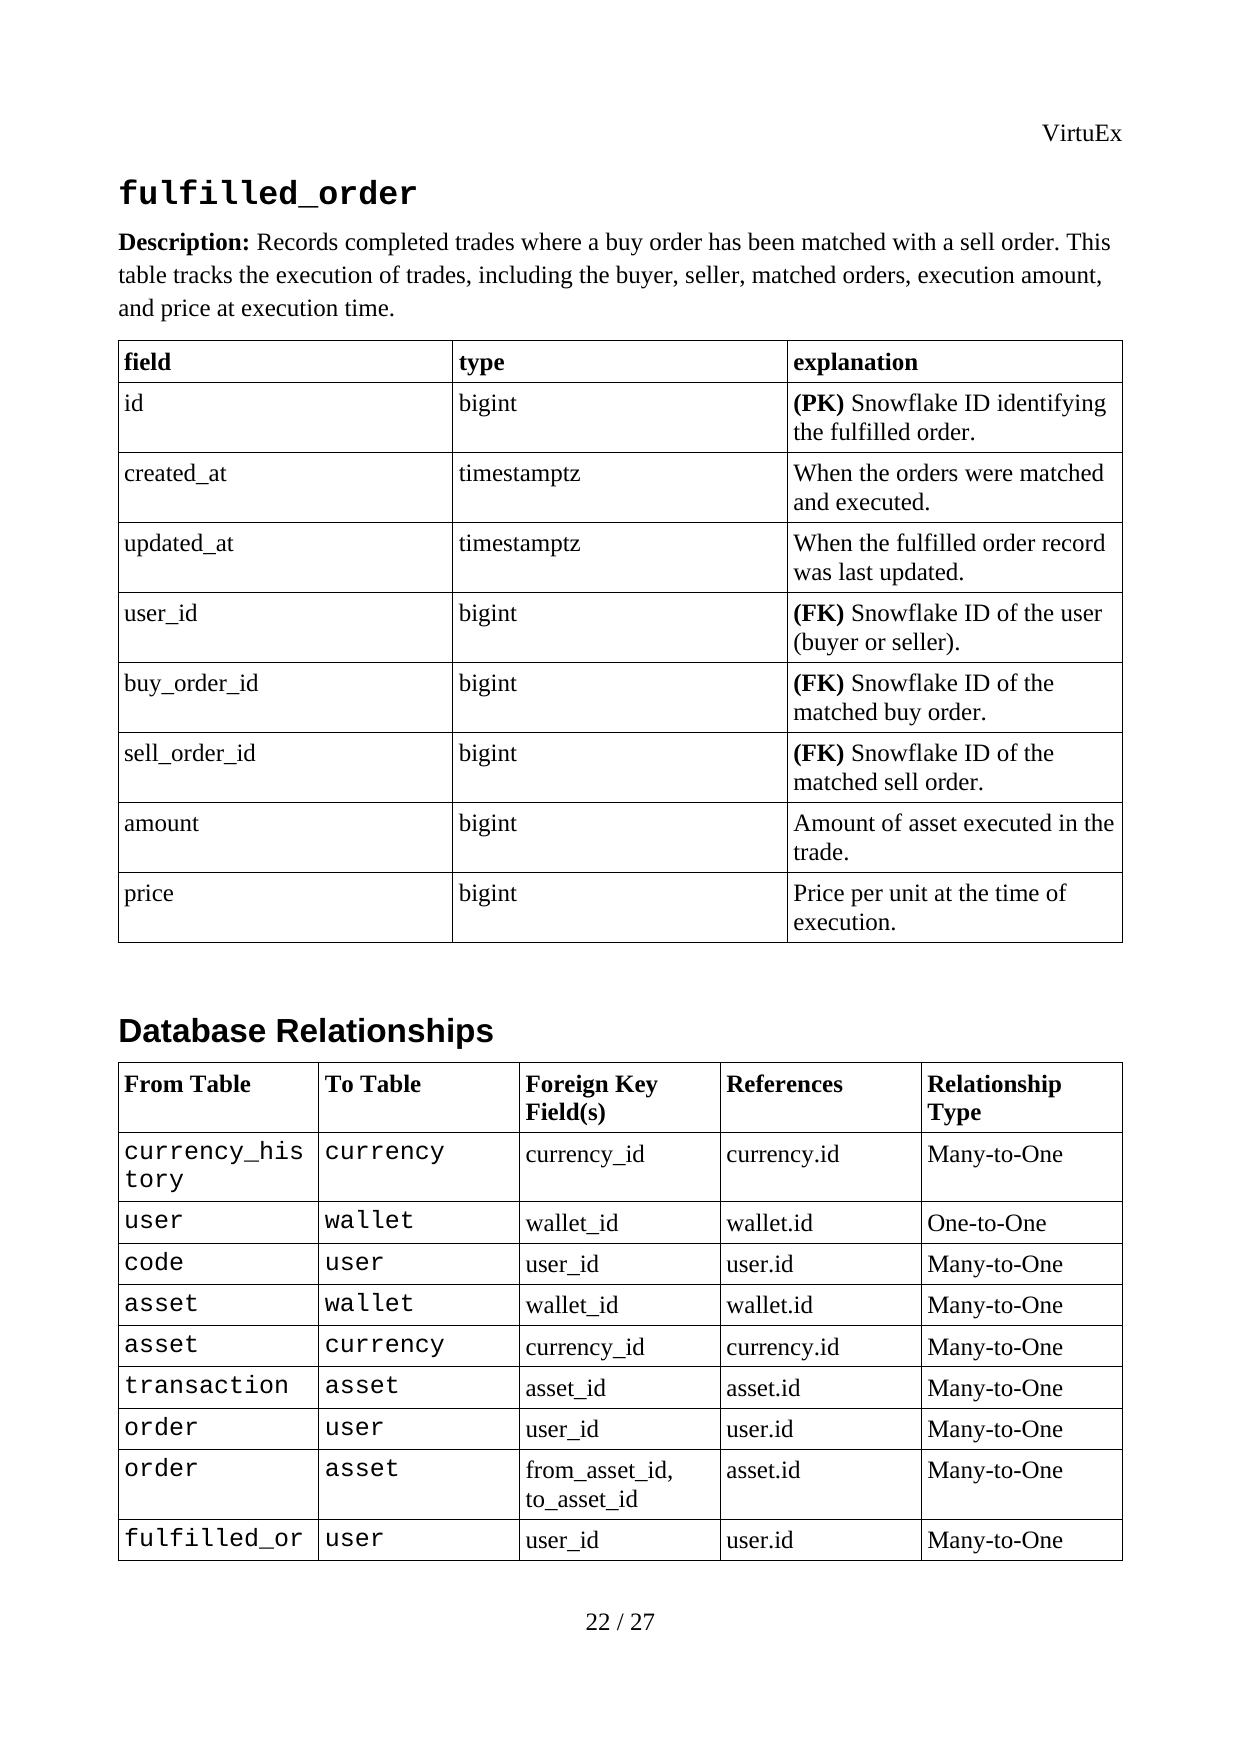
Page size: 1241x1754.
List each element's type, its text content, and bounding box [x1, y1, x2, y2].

table_cell sell_order_id [119, 733, 452, 802]
table_cell asset.id [721, 1367, 921, 1407]
table_cell bigint [453, 873, 787, 942]
table_cell Many-to-One [922, 1450, 1122, 1519]
table_cell updated_at [119, 523, 452, 592]
table_cell currency_history [119, 1133, 318, 1201]
table_cell user_id [119, 593, 452, 662]
table_cell user.id [721, 1244, 921, 1284]
table_cell currency.id [721, 1326, 921, 1366]
table_cell user.id [721, 1409, 921, 1449]
table_cell user_id [520, 1520, 720, 1560]
table_cell bigint [453, 593, 787, 662]
table_cell created_at [119, 453, 452, 522]
table_cell (FK) Snowflake ID of the matched buy order. [788, 663, 1122, 732]
table_cell timestamptz [453, 523, 787, 592]
table_cell bigint [453, 733, 787, 802]
table_header Foreign Key Field(s) [520, 1063, 720, 1132]
table_header explanation [788, 341, 1122, 382]
table_cell wallet [319, 1285, 519, 1325]
table_cell buy_order_id [119, 663, 452, 732]
table_header To Table [319, 1063, 519, 1132]
table_cell (FK) Snowflake ID of the user (buyer or seller). [788, 593, 1122, 662]
table_cell asset [119, 1326, 318, 1366]
table_cell When the orders were matched and executed. [788, 453, 1122, 522]
table_header From Table [119, 1063, 318, 1132]
table_cell transaction [119, 1367, 318, 1407]
table_header field [119, 341, 452, 382]
table_cell price [119, 873, 452, 942]
table_cell user_id [520, 1409, 720, 1449]
table_cell user [119, 1202, 318, 1242]
table_cell bigint [453, 383, 787, 452]
table_cell Many-to-One [922, 1285, 1122, 1325]
table_cell (FK) Snowflake ID of the matched sell order. [788, 733, 1122, 802]
table_cell currency_id [520, 1326, 720, 1366]
text Description: Records completed trades where a buy order has been matched with a sell order. This table tracks the execution of trades, including the buyer, seller, matched orders, execution amount, and price at execution time. [118, 227, 1122, 321]
table_cell Amount of asset executed in the trade. [788, 803, 1122, 872]
table_cell asset.id [721, 1450, 921, 1519]
table_cell id [119, 383, 452, 452]
table_header type [453, 341, 787, 382]
table_cell fulfilled_or [119, 1520, 318, 1560]
table_cell (PK) Snowflake ID identifying the fulfilled order. [788, 383, 1122, 452]
table_cell user_id [520, 1244, 720, 1284]
table_cell wallet.id [721, 1285, 921, 1325]
table_cell user [319, 1409, 519, 1449]
table_cell Many-to-One [922, 1133, 1122, 1201]
subtitle fulfilled_order [118, 176, 1122, 214]
table_cell wallet.id [721, 1202, 921, 1242]
table_header References [721, 1063, 921, 1132]
table_cell Many-to-One [922, 1409, 1122, 1449]
table_header Relationship Type [922, 1063, 1122, 1132]
table_cell user.id [721, 1520, 921, 1560]
table_cell from_asset_id, to_asset_id [520, 1450, 720, 1519]
table_cell asset_id [520, 1367, 720, 1407]
table_cell currency.id [721, 1133, 921, 1201]
table_cell timestamptz [453, 453, 787, 522]
table_cell wallet [319, 1202, 519, 1242]
table_cell currency [319, 1133, 519, 1201]
table_cell user [319, 1244, 519, 1284]
table_cell One-to-One [922, 1202, 1122, 1242]
table_cell Many-to-One [922, 1367, 1122, 1407]
table_cell Price per unit at the time of execution. [788, 873, 1122, 942]
table_cell bigint [453, 803, 787, 872]
table_cell user [319, 1520, 519, 1560]
table_cell currency [319, 1326, 519, 1366]
table_cell Many-to-One [922, 1244, 1122, 1284]
subtitle Database Relationships [118, 1011, 1122, 1049]
table_cell When the fulfilled order record was last updated. [788, 523, 1122, 592]
table_cell code [119, 1244, 318, 1284]
table_cell order [119, 1450, 318, 1519]
table_cell Many-to-One [922, 1520, 1122, 1560]
table_cell currency_id [520, 1133, 720, 1201]
table_cell asset [319, 1450, 519, 1519]
table_cell order [119, 1409, 318, 1449]
table_cell amount [119, 803, 452, 872]
table_cell wallet_id [520, 1285, 720, 1325]
table_cell Many-to-One [922, 1326, 1122, 1366]
table_cell wallet_id [520, 1202, 720, 1242]
table_cell bigint [453, 663, 787, 732]
table_cell asset [319, 1367, 519, 1407]
table_cell asset [119, 1285, 318, 1325]
